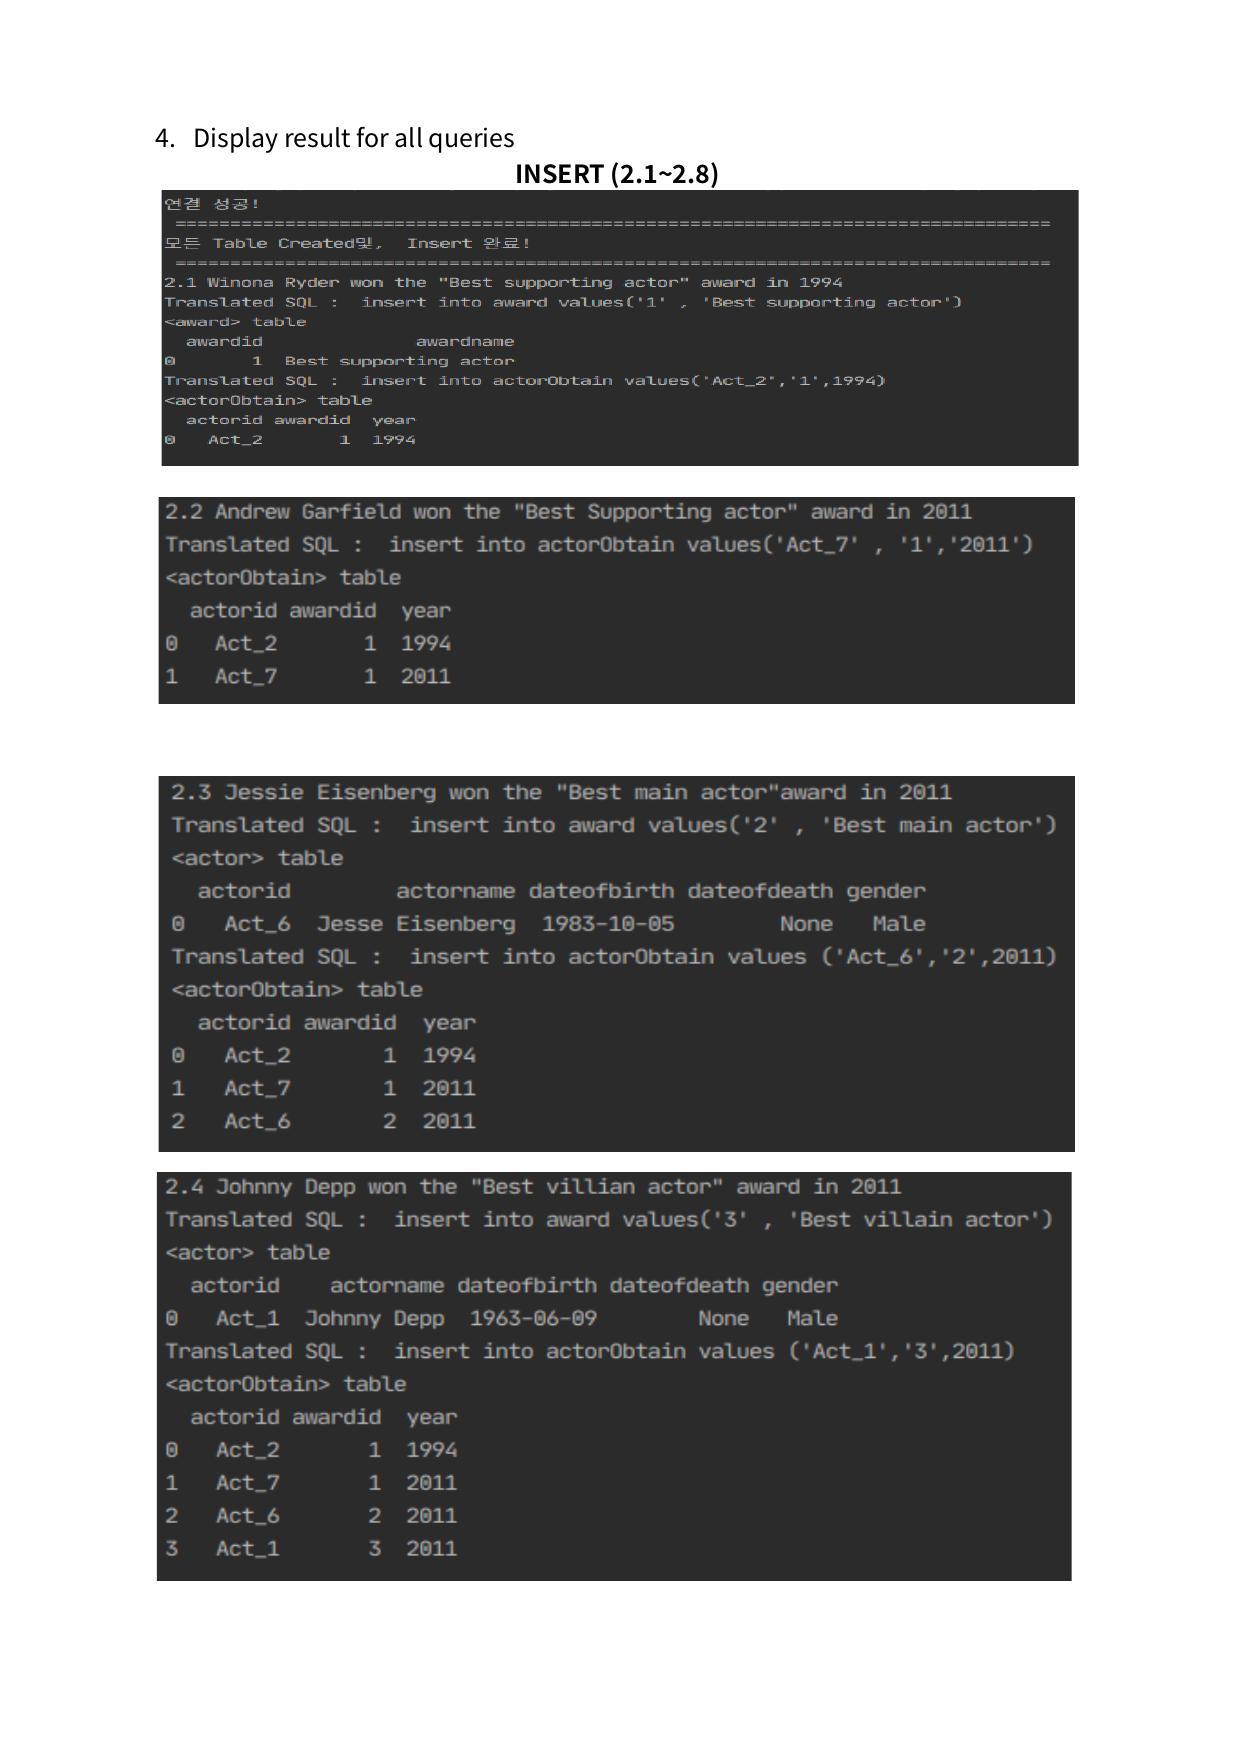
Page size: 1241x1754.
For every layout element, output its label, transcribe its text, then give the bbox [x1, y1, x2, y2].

list Display result for all queries [156, 118, 1122, 154]
text INSERT (2.1~2.8) [118, 154, 1122, 191]
picture [156, 1172, 1072, 1581]
picture [161, 190, 1079, 466]
picture [158, 497, 1075, 704]
picture [158, 776, 1075, 1152]
